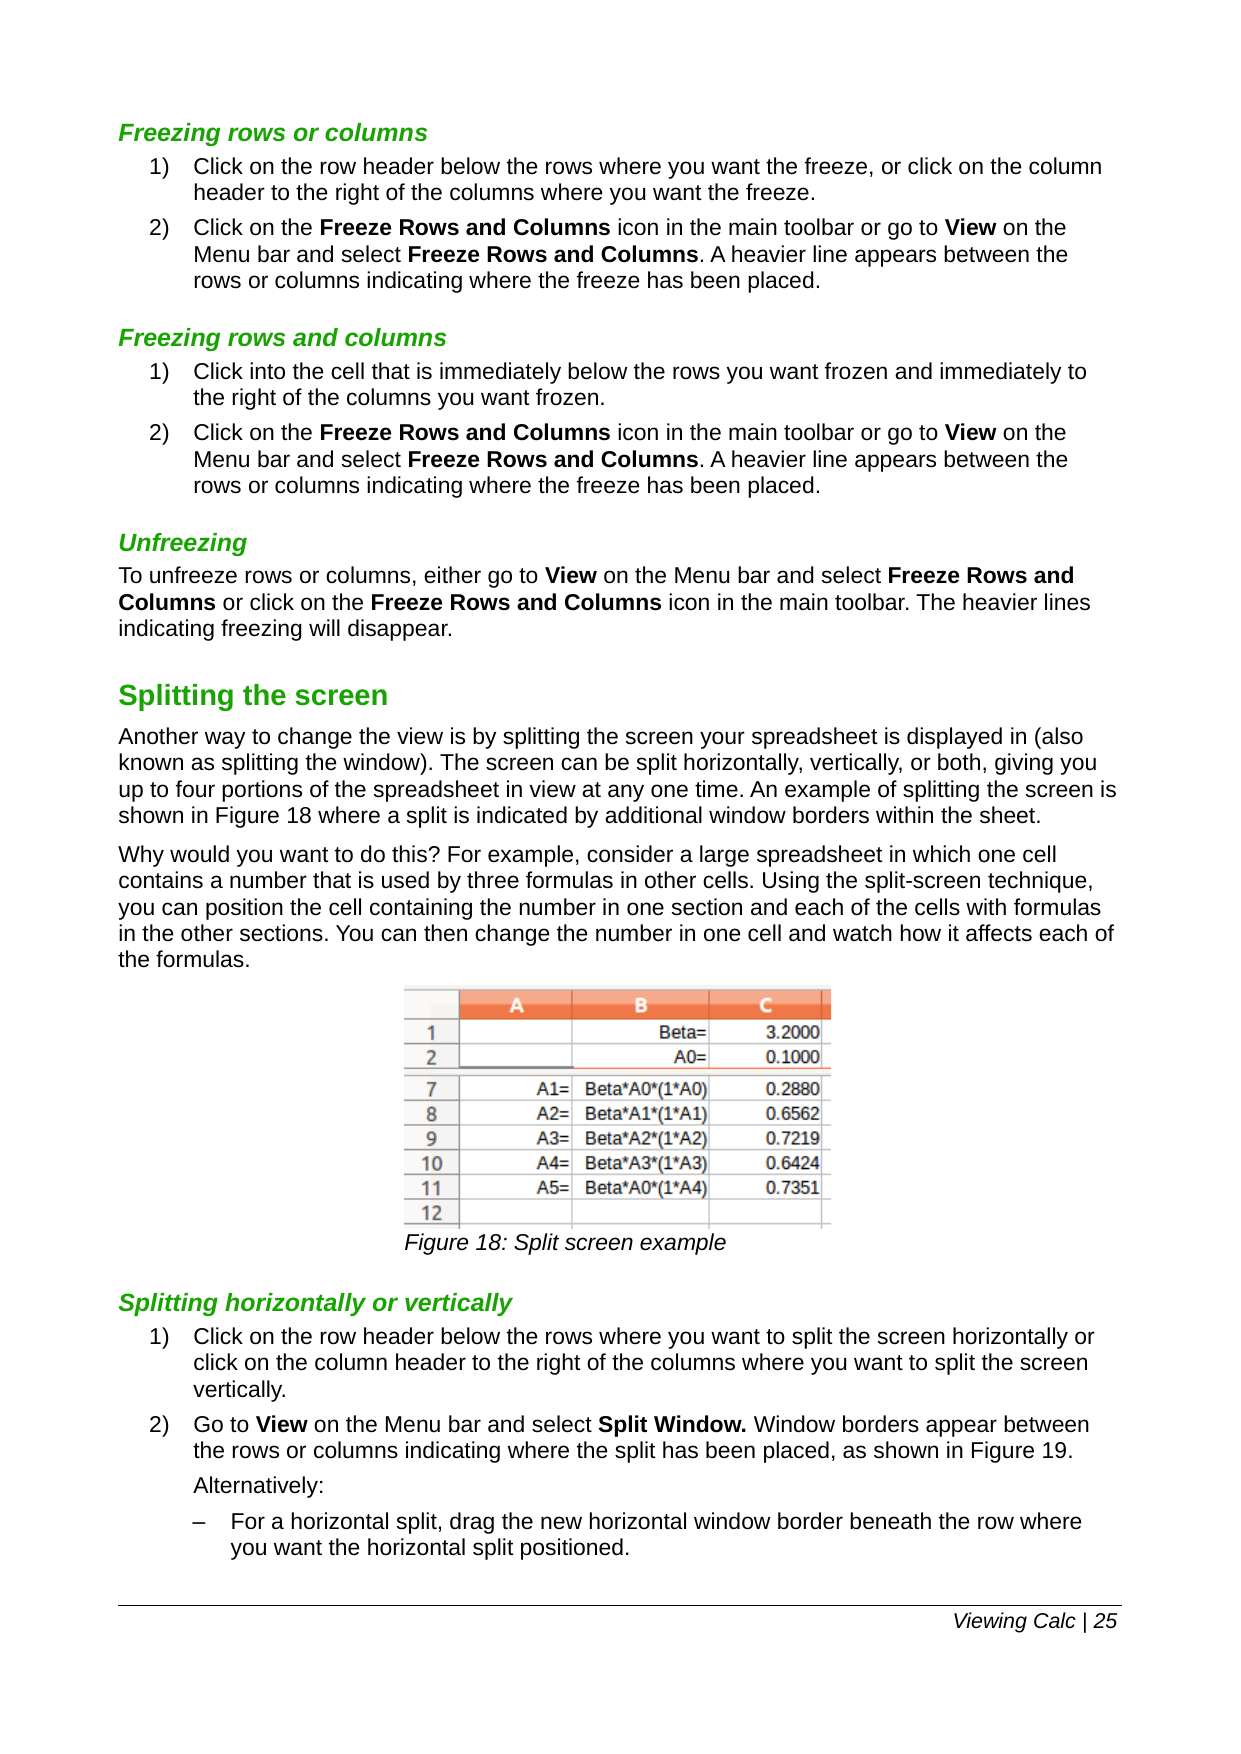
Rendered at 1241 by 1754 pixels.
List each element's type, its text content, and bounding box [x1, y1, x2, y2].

subtitle Unfreezing [118, 528, 1122, 556]
list Click on the row header below the rows where you want the freeze, or click on the column header to the right of the columns where you want the freeze. [169, 153, 1122, 206]
list Go to View on the Menu bar and select Split Window. Window borders appear between the rows or columns indicating where the split has been placed, as shown in Figure 19. [169, 1411, 1122, 1464]
text Another way to change the view is by splitting the screen your spreadsheet is displayed in (also known as splitting the window). The screen can be split horizontally, vertically, or both, giving you up to four portions of the spreadsheet in view at any one time. An example of splitting the screen is shown in Figure 18 where a split is indicated by additional window borders within the sheet. [118, 723, 1122, 828]
subtitle Splitting the screen [118, 678, 1122, 711]
list For a horizontal split, drag the new horizontal window border beneath the row where you want the horizontal split positioned. [192, 1508, 1122, 1560]
list Click into the cell that is immediately below the rows you want frozen and immediately to the right of the columns you want frozen. [169, 358, 1122, 410]
list Click on the row header below the rows where you want to split the screen horizontally or click on the column header to the right of the columns where you want to split the screen vertically. [169, 1323, 1122, 1402]
subtitle Freezing rows and columns [118, 323, 1122, 352]
subtitle Freezing rows or columns [118, 118, 1122, 147]
list Click on the Freeze Rows and Columns icon in the main toolbar or go to View on the Menu bar and select Freeze Rows and Columns. A heavier line appears between the rows or columns indicating where the freeze has been placed. [169, 419, 1122, 498]
list Alternatively: [169, 1472, 1122, 1499]
text Figure 18: Split screen example [404, 1229, 836, 1255]
picture [404, 985, 832, 1229]
text Why would you want to do this? For example, consider a large spreadsheet in which one cell contains a number that is used by three formulas in other cells. Using the split-screen technique, you can position the cell containing the number in one section and each of the cells with formulas in the other sections. You can then change the number in one cell and watch how it affects each of the formulas. [118, 841, 1122, 973]
list Click on the Freeze Rows and Columns icon in the main toolbar or go to View on the Menu bar and select Freeze Rows and Columns. A heavier line appears between the rows or columns indicating where the freeze has been placed. [169, 214, 1122, 293]
text To unfreeze rows or columns, either go to View on the Menu bar and select Freeze Rows and Columns or click on the Freeze Rows and Columns icon in the main toolbar. The heavier lines indicating freezing will disappear. [118, 562, 1122, 641]
subtitle Splitting horizontally or vertically [118, 1288, 1122, 1317]
